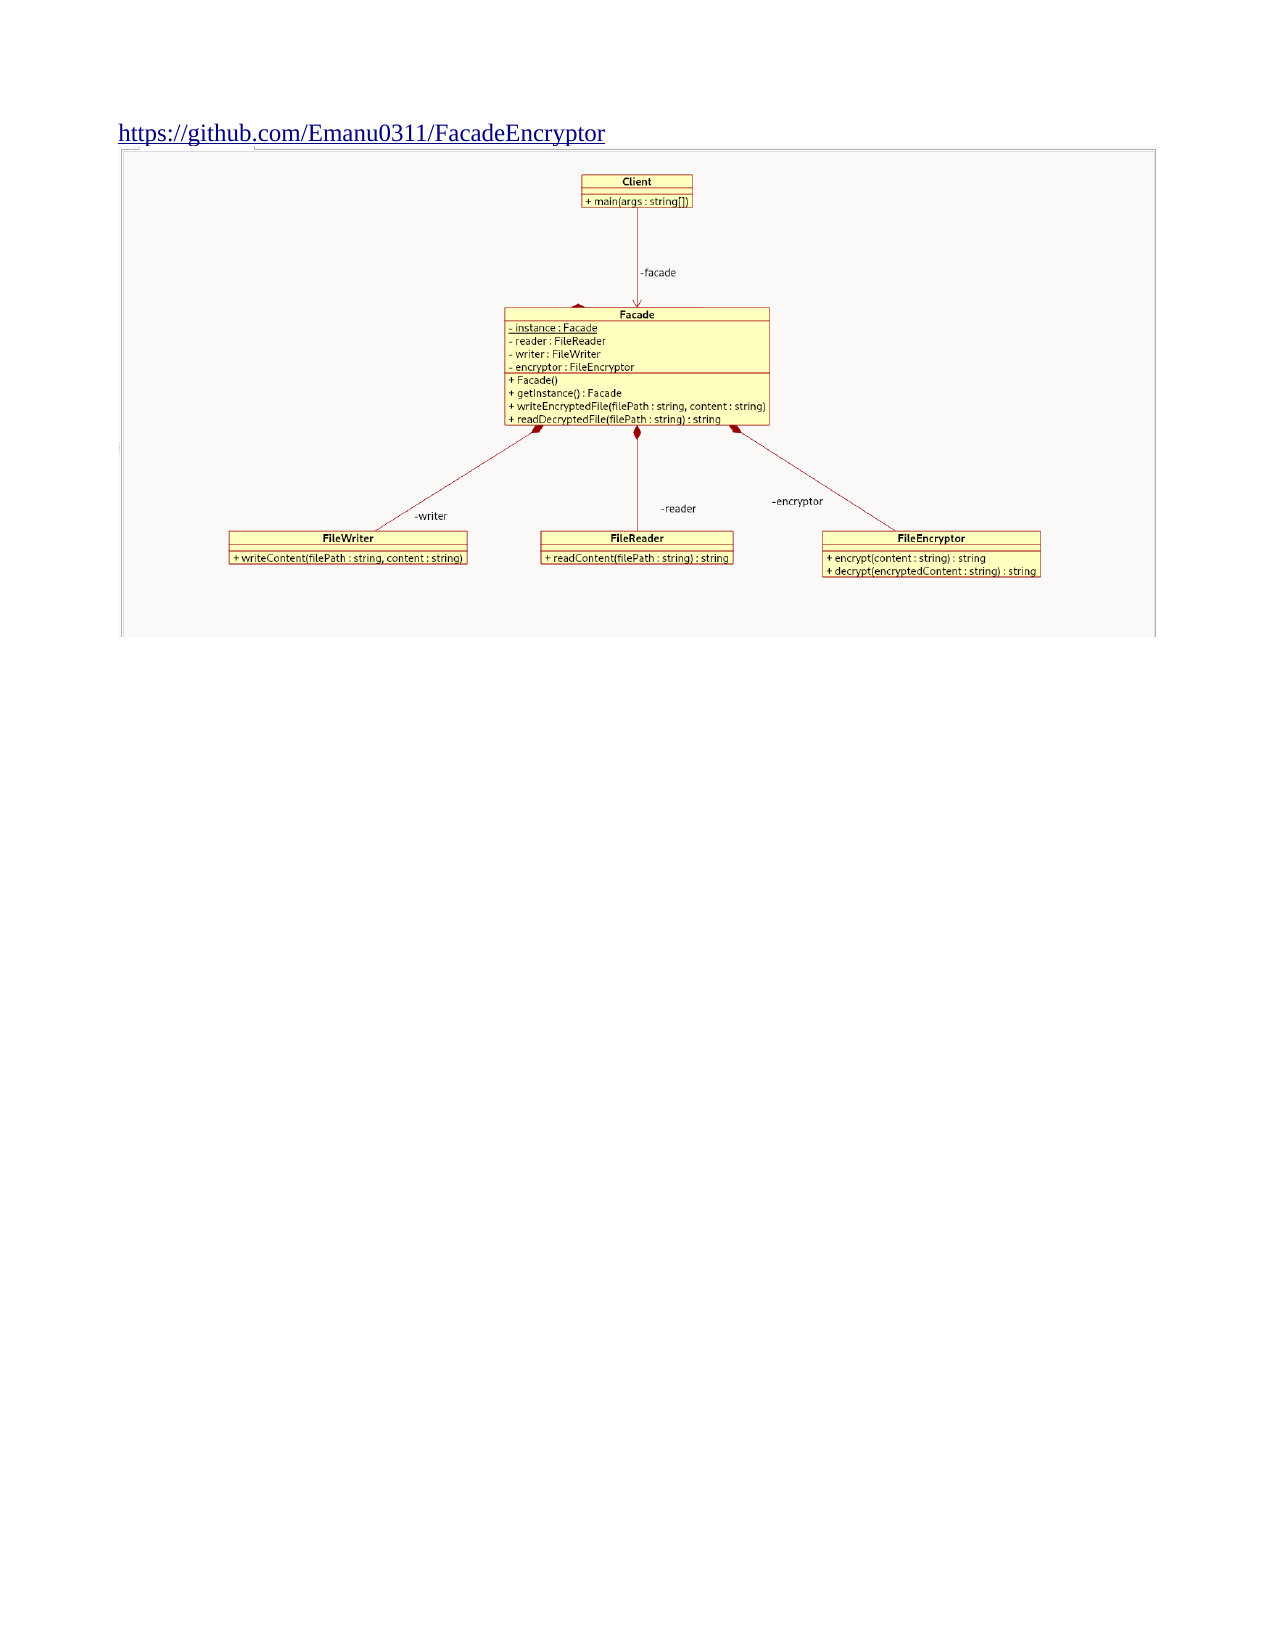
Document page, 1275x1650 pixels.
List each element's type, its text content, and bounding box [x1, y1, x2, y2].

picture [118, 146, 1157, 637]
text https://github.com/Emanu0311/FacadeEncryptor [118, 118, 1157, 146]
